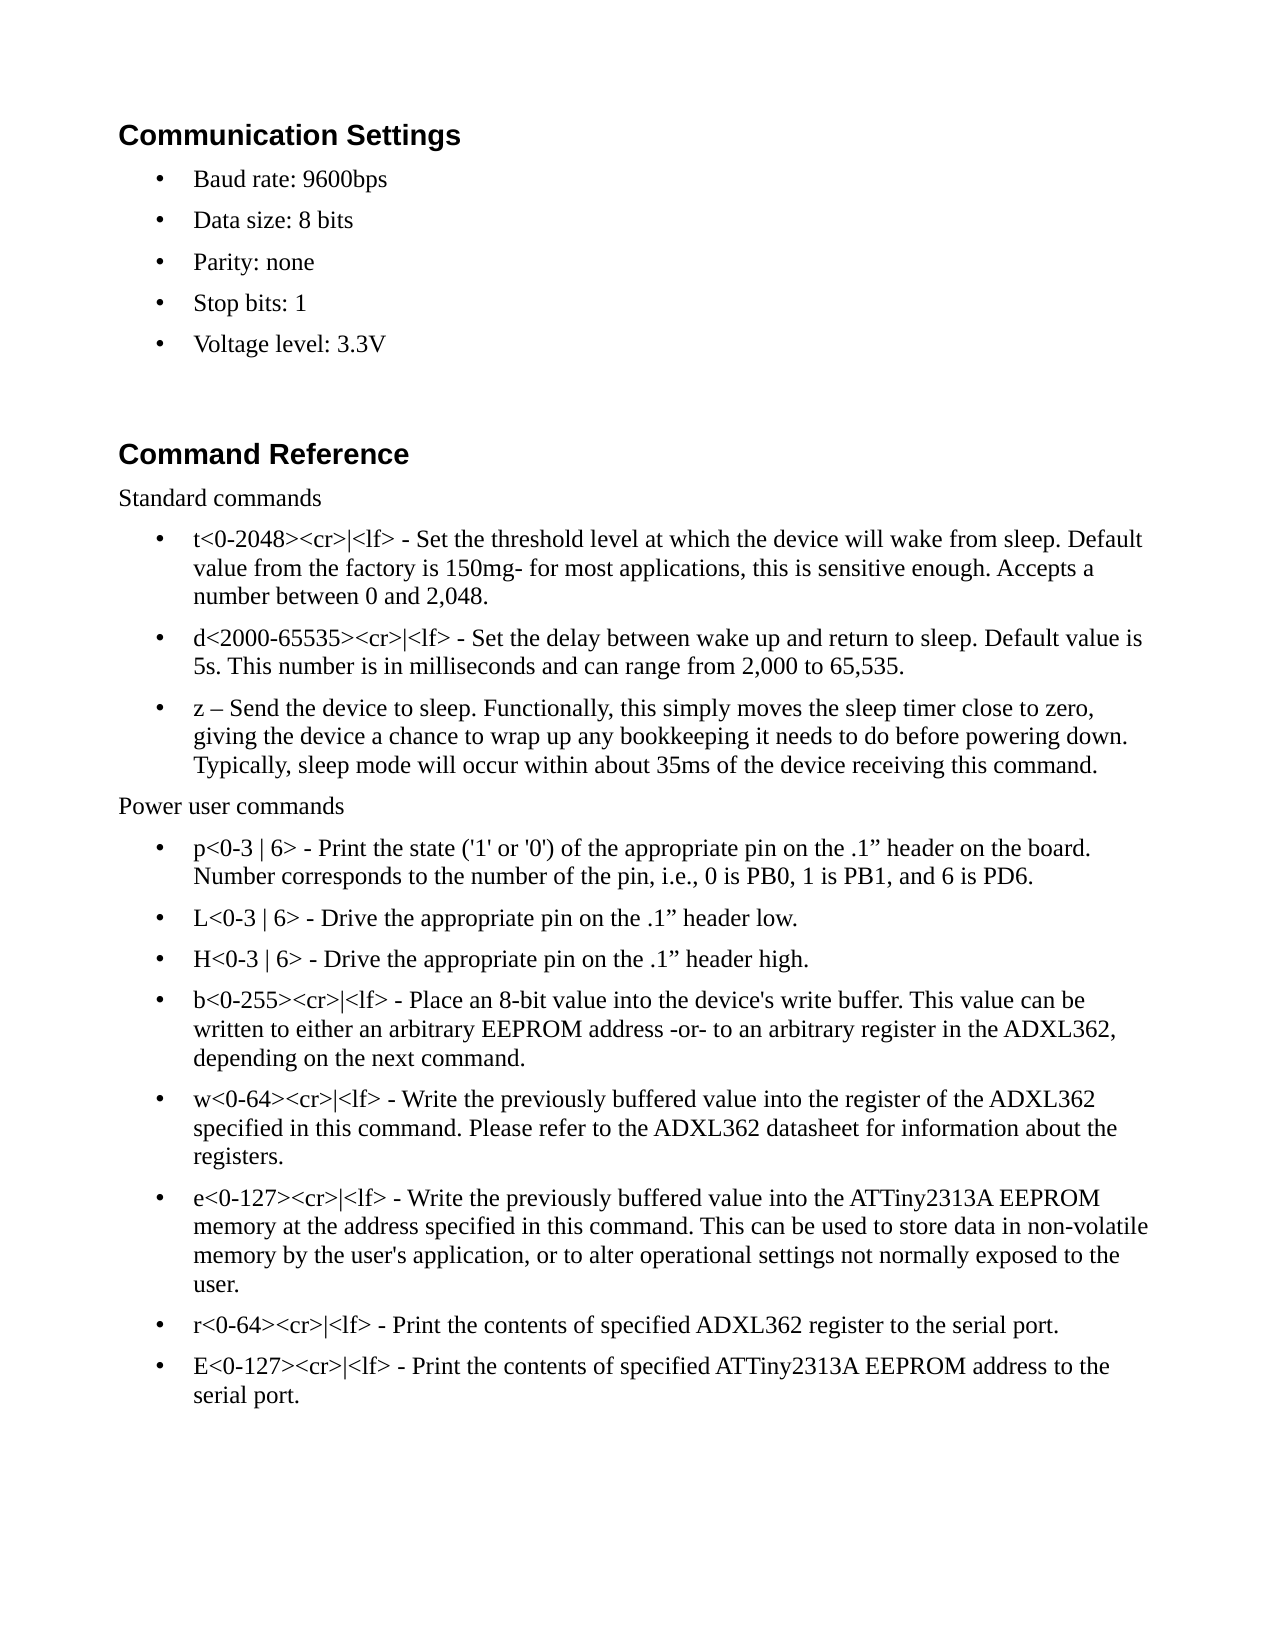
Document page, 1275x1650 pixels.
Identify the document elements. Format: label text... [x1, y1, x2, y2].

list w<0-64><cr>|<lf> - Write the previously buffered value into the register of the ADXL362 specified in this command. Please refer to the ADXL362 datasheet for information about the registers. [156, 1084, 1157, 1170]
list r<0-64><cr>|<lf> - Print the contents of specified ADXL362 register to the serial port. [156, 1310, 1157, 1339]
text Standard commands [118, 483, 1157, 511]
list Stop bits: 1 [156, 288, 1157, 317]
list b<0-255><cr>|<lf> - Place an 8-bit value into the device's write buffer. This value can be written to either an arbitrary EEPROM address -or- to an arbitrary register in the ADXL362, depending on the next command. [156, 985, 1157, 1071]
text Power user commands [118, 791, 1157, 820]
subtitle Command Reference [118, 437, 1157, 470]
subtitle Communication Settings [118, 118, 1157, 152]
list H<0-3 | 6> - Drive the appropriate pin on the .1” header high. [156, 944, 1157, 973]
list Data size: 8 bits [156, 205, 1157, 234]
list Parity: none [156, 247, 1157, 275]
list p<0-3 | 6> - Print the state ('1' or '0') of the appropriate pin on the .1” header on the board. Number corresponds to the number of the pin, i.e., 0 is PB0, 1 is PB1, and 6 is PD6. [156, 833, 1157, 890]
list t<0-2048><cr>|<lf> - Set the threshold level at which the device will wake from sleep. Default value from the factory is 150mg- for most applications, this is sensitive enough. Accepts a number between 0 and 2,048. [156, 524, 1157, 610]
list L<0-3 | 6> - Drive the appropriate pin on the .1” header low. [156, 903, 1157, 931]
list d<2000-65535><cr>|<lf> - Set the delay between wake up and return to sleep. Default value is 5s. This number is in milliseconds and can range from 2,000 to 65,535. [156, 623, 1157, 680]
list Voltage level: 3.3V [156, 329, 1157, 358]
list e<0-127><cr>|<lf> - Write the previously buffered value into the ATTiny2313A EEPROM memory at the address specified in this command. This can be used to store data in non-volatile memory by the user's application, or to alter operational settings not normally exposed to the user. [156, 1183, 1157, 1298]
list Baud rate: 9600bps [156, 164, 1157, 193]
list E<0-127><cr>|<lf> - Print the contents of specified ATTiny2313A EEPROM address to the serial port. [156, 1351, 1157, 1409]
list z – Send the device to sleep. Functionally, this simply moves the sleep timer close to zero, giving the device a chance to wrap up any bookkeeping it needs to do before powering down. Typically, sleep mode will occur within about 35ms of the device receiving this command. [156, 693, 1157, 779]
